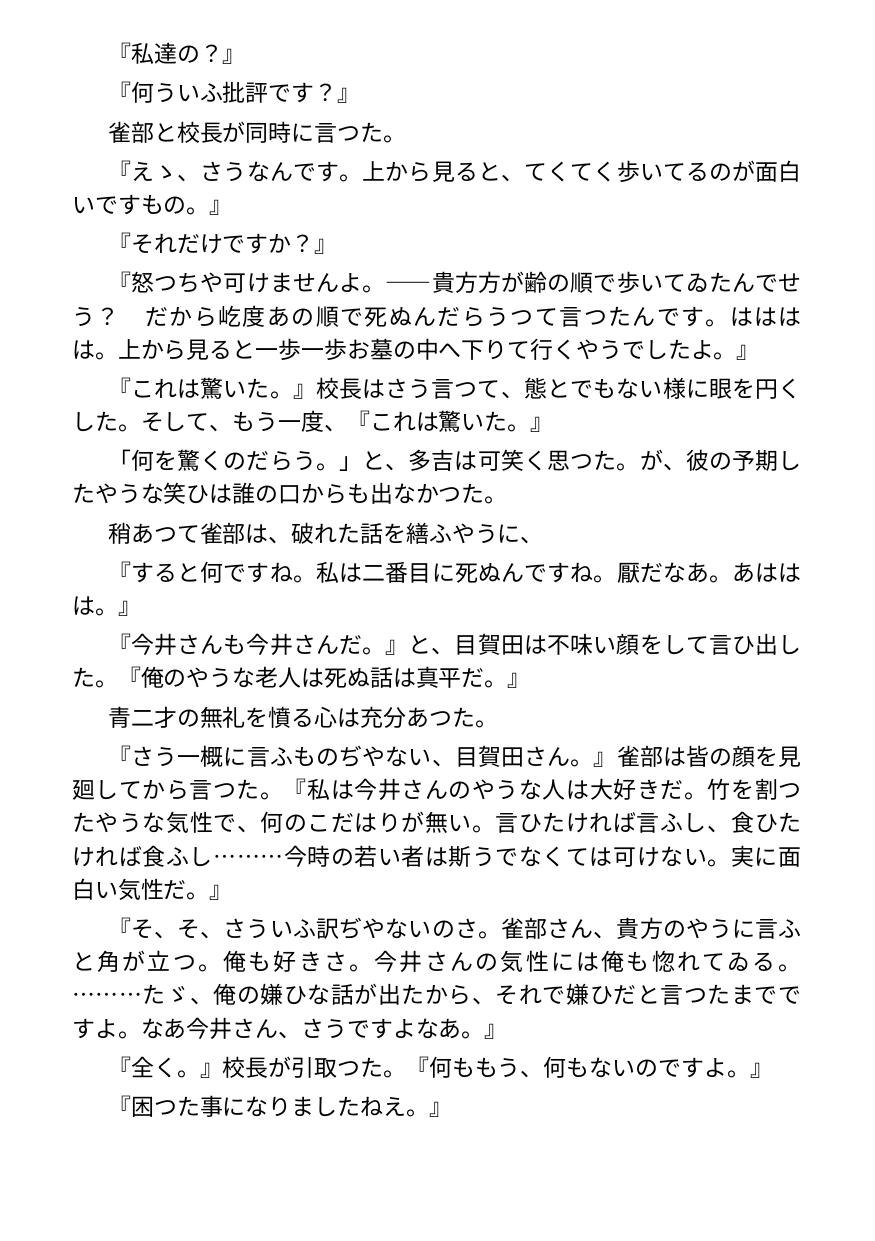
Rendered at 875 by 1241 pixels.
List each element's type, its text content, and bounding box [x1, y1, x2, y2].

text 『さう一概に言ふものぢやない、目賀田さん。』雀部は皆の顔を見廻してから言つた。『私は今井さんのやうな人は大好きだ。竹を割つたやうな気性で、何のこだはりが無い。言ひたければ言ふし、食ひたければ食ふし………今時の若い者は斯うでなくては可けない。実に面白い気性だ。』 [72, 739, 802, 905]
text 『えゝ、さうなんです。上から見ると、てくてく歩いてるのが面白いですもの。』 [72, 153, 802, 220]
text 稍あつて雀部は、破れた話を繕ふやうに、 [72, 516, 802, 549]
text 『困つた事になりましたねえ。』 [72, 1089, 802, 1122]
text 『怒つちや可けませんよ。――貴方方が齢の順で歩いてゐたんでせう？ だから屹度あの順で死ぬんだらうつて言つたんです。はははは。上から見ると一歩一歩お墓の中へ下りて行くやうでしたよ。』 [72, 265, 802, 365]
text 『すると何ですね。私は二番目に死ぬんですね。厭だなあ。あははは。』 [72, 555, 802, 621]
text 「何を驚くのだらう。」と、多吉は可笑く思つた。が、彼の予期したやうな笑ひは誰の口からも出なかつた。 [72, 443, 802, 509]
text 雀部と校長が同時に言つた。 [72, 114, 802, 148]
text 『そ、そ、さういふ訳ぢやないのさ。雀部さん、貴方のやうに言ふと角が立つ。俺も好きさ。今井さんの気性には俺も惚れてゐる。………たゞ、俺の嫌ひな話が出たから、それで嫌ひだと言つたまでですよ。なあ今井さん、さうですよなあ。』 [72, 911, 802, 1044]
text 『それだけですか？』 [72, 226, 802, 259]
text 『これは驚いた。』校長はさう言つて、態とでもない様に眼を円くした。そして、もう一度、『これは驚いた。』 [72, 371, 802, 437]
text 青二才の無礼を憤る心は充分あつた。 [72, 699, 802, 733]
text 『全く。』校長が引取つた。『何ももう、何もないのですよ。』 [72, 1049, 802, 1083]
text 『今井さんも今井さんだ。』と、目賀田は不味い顔をして言ひ出した。『俺のやうな老人は死ぬ話は真平だ。』 [72, 627, 802, 693]
text 『何ういふ批評です？』 [72, 75, 802, 108]
text 『私達の？』 [72, 36, 802, 69]
